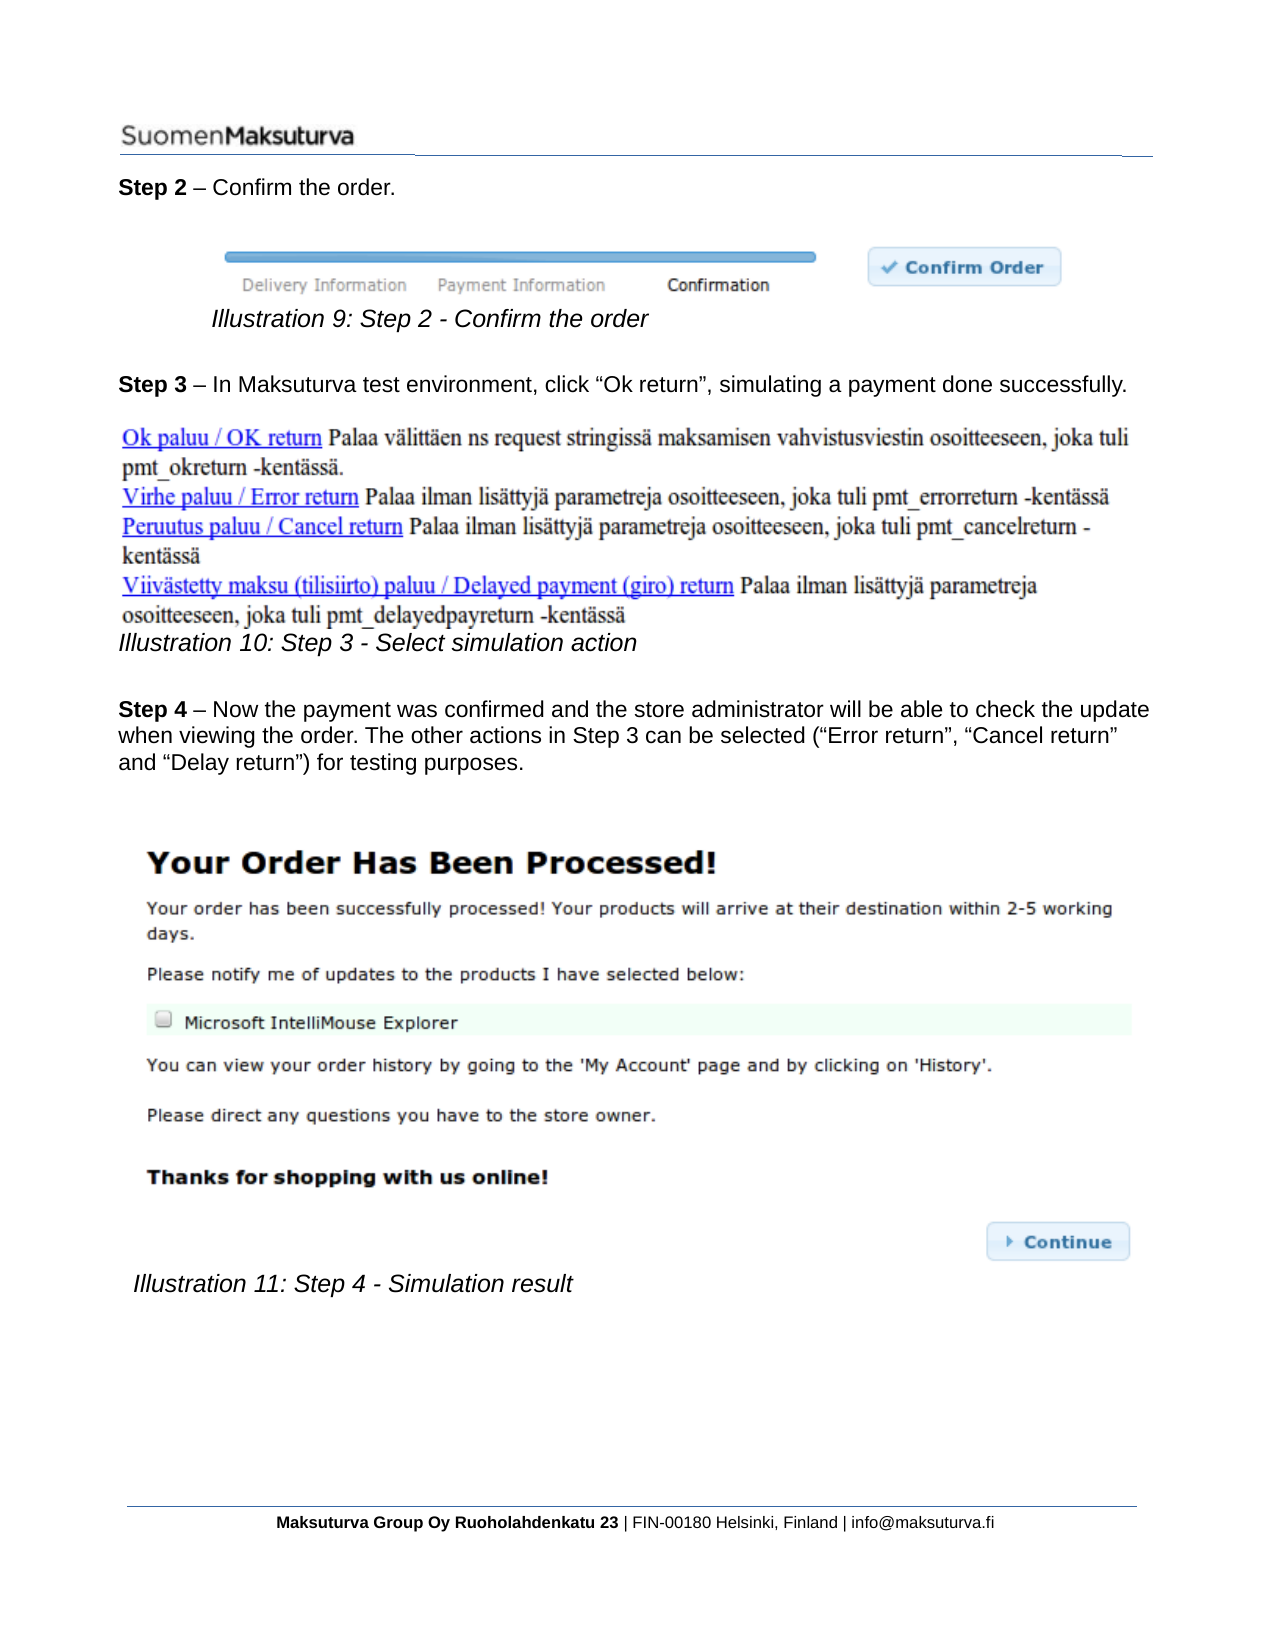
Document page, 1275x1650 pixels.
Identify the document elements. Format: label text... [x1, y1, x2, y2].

picture [118, 422, 1158, 629]
text Step 4 – Now the payment was confirmed and the store administrator will be able to check the update when viewing the order. The other actions in Step 3 can be selected (“Error return”, “Cancel return” and “Delay return”) for testing purposes. [118, 696, 1157, 775]
picture [120, 124, 358, 147]
text Illustration 11: Step 4 - Simulation result [133, 1269, 1142, 1297]
text Step 2 – Confirm the order. [118, 174, 1157, 200]
text Illustration 9: Step 2 - Confirm the order [211, 304, 1064, 332]
text Step 3 – In Maksuturva test environment, click “Ok return”, simulating a payment done successfully. [118, 371, 1157, 397]
text Illustration 10: Step 3 - Select simulation action [118, 629, 1157, 657]
picture [211, 225, 1065, 304]
picture [133, 838, 1143, 1269]
